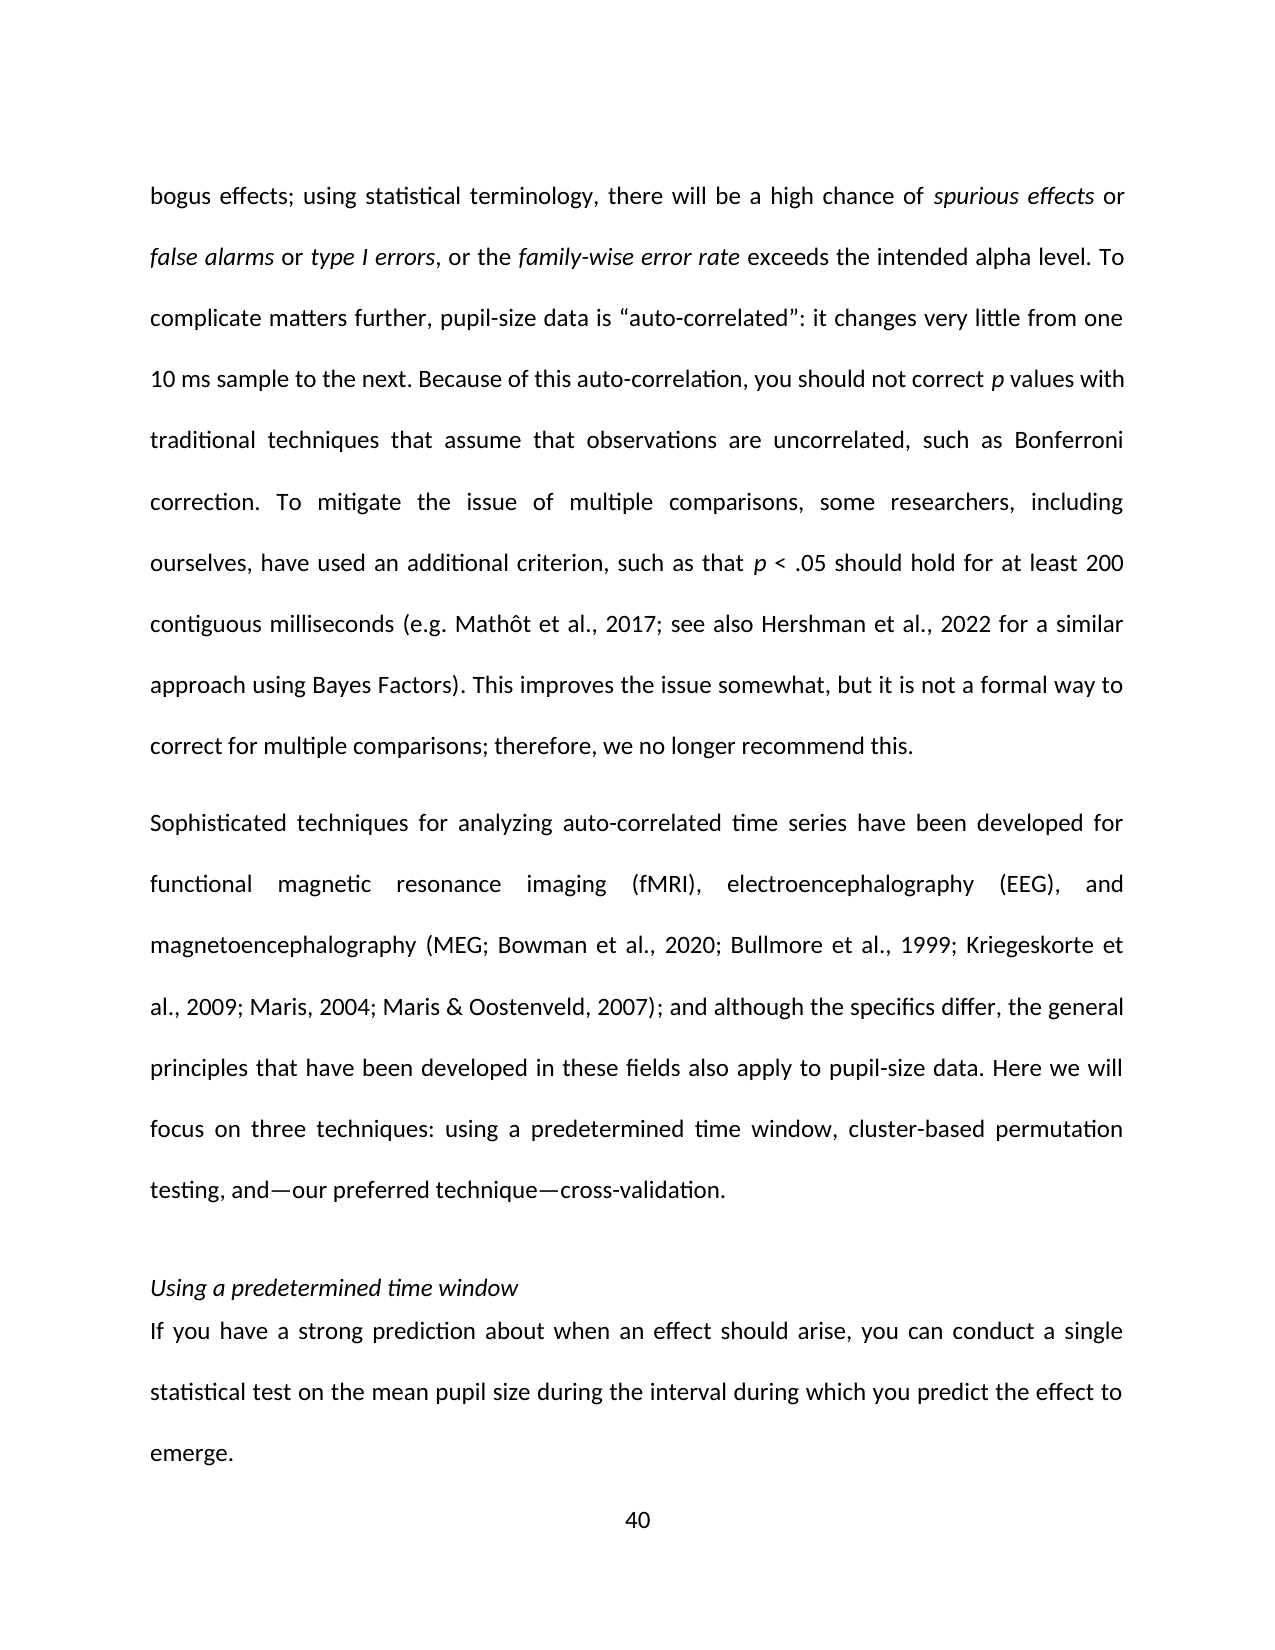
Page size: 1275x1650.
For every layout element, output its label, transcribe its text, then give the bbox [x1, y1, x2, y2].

text Sophisticated techniques for analyzing auto-correlated time series have been developed for functional magnetic resonance imaging (fMRI), electroencephalography (EEG), and magnetoencephalography (MEG; Bowman et al., 2020; Bullmore et al., 1999; Kriegeskorte et al., 2009; Maris, 2004; Maris & Oostenveld, 2007); and although the specifics differ, the general principles that have been developed in these fields also apply to pupil-size data. Here we will focus on three techniques: using a predetermined time window, cluster-based permutation testing, and—our preferred technique—cross-validation. [150, 808, 1125, 1204]
subtitle Using a predetermined time window [150, 1272, 1125, 1303]
text If you have a strong prediction about when an effect should arise, you can conduct a single statistical test on the mean pupil size during the interval during which you predict the effect to emerge. [150, 1315, 1125, 1468]
text bogus effects; using statistical terminology, there will be a high chance of spurious effects or false alarms or type I errors, or the family-wise error rate exceeds the intended alpha level. To complicate matters further, pupil-size data is “auto-correlated”: it changes very little from one 10 ms sample to the next. Because of this auto-correlation, you should not correct p values with traditional techniques that assume that observations are uncorrelated, such as Bonferroni correction. To mitigate the issue of multiple comparisons, some researchers, including ourselves, have used an additional criterion, such as that p < .05 should hold for at least 200 contiguous milliseconds (e.g. Mathôt et al., 2017; see also Hershman et al., 2022 for a similar approach using Bayes Factors). This improves the issue somewhat, but it is not a formal way to correct for multiple comparisons; therefore, we no longer recommend this. [150, 181, 1125, 760]
